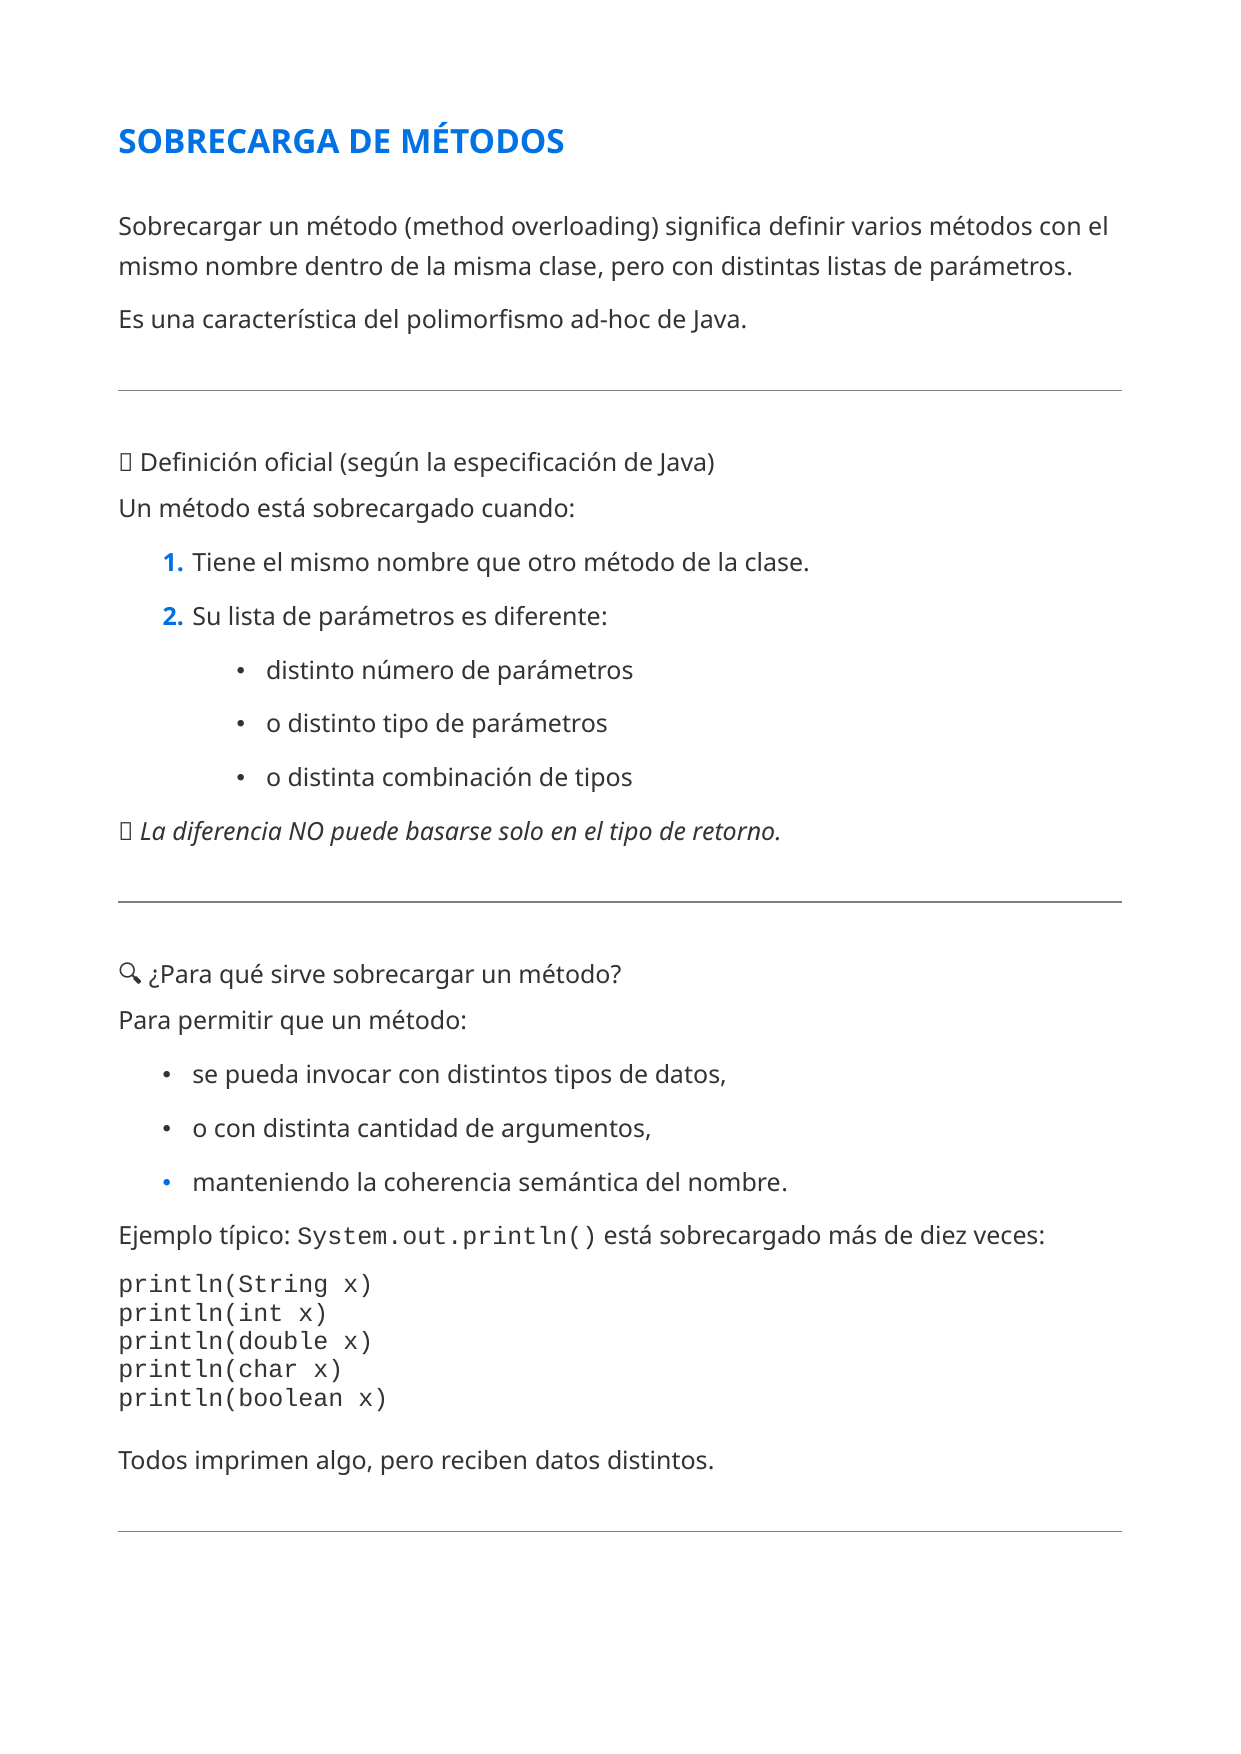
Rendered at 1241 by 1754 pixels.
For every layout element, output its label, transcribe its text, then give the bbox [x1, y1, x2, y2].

list o con distinta cantidad de argumentos, [162, 1110, 1122, 1144]
text println(int x) [118, 1300, 1122, 1328]
list o distinto tipo de parámetros [236, 706, 1122, 740]
text Es una característica del polimorfismo ad-hoc de Java. [118, 302, 1122, 336]
text 📌 La diferencia NO puede basarse solo en el tipo de retorno. [118, 814, 1122, 848]
list Tiene el mismo nombre que otro método de la clase. [162, 545, 1122, 579]
text println(boolean x) [118, 1385, 1122, 1413]
subtitle 🔍 ¿Para qué sirve sobrecargar un método? [118, 956, 1122, 990]
list Su lista de parámetros es diferente: [162, 599, 1122, 633]
text Todos imprimen algo, pero reciben datos distintos. [118, 1443, 1122, 1477]
text println(double x) [118, 1328, 1122, 1357]
list manteniendo la coherencia semántica del nombre. [162, 1164, 1122, 1198]
subtitle ✅ Definición oficial (según la especificación de Java) [118, 444, 1122, 479]
text Sobrecargar un método (method overloading) significa definir varios métodos con el mismo nombre dentro de la misma clase, pero con distintas listas de parámetros. [118, 209, 1122, 282]
text println(char x) [118, 1357, 1122, 1385]
list o distinta combinación de tipos [236, 760, 1122, 794]
text SOBRECARGA DE MÉTODOS [118, 118, 1122, 163]
text Para permitir que un método: [118, 1003, 1122, 1037]
text Un método está sobrecargado cuando: [118, 491, 1122, 525]
list se pueda invocar con distintos tipos de datos, [162, 1057, 1122, 1091]
list distinto número de parámetros [236, 652, 1122, 686]
text Ejemplo típico: System.out.println() está sobrecargado más de diez veces: [118, 1218, 1122, 1252]
text println(String x) [118, 1272, 1122, 1300]
